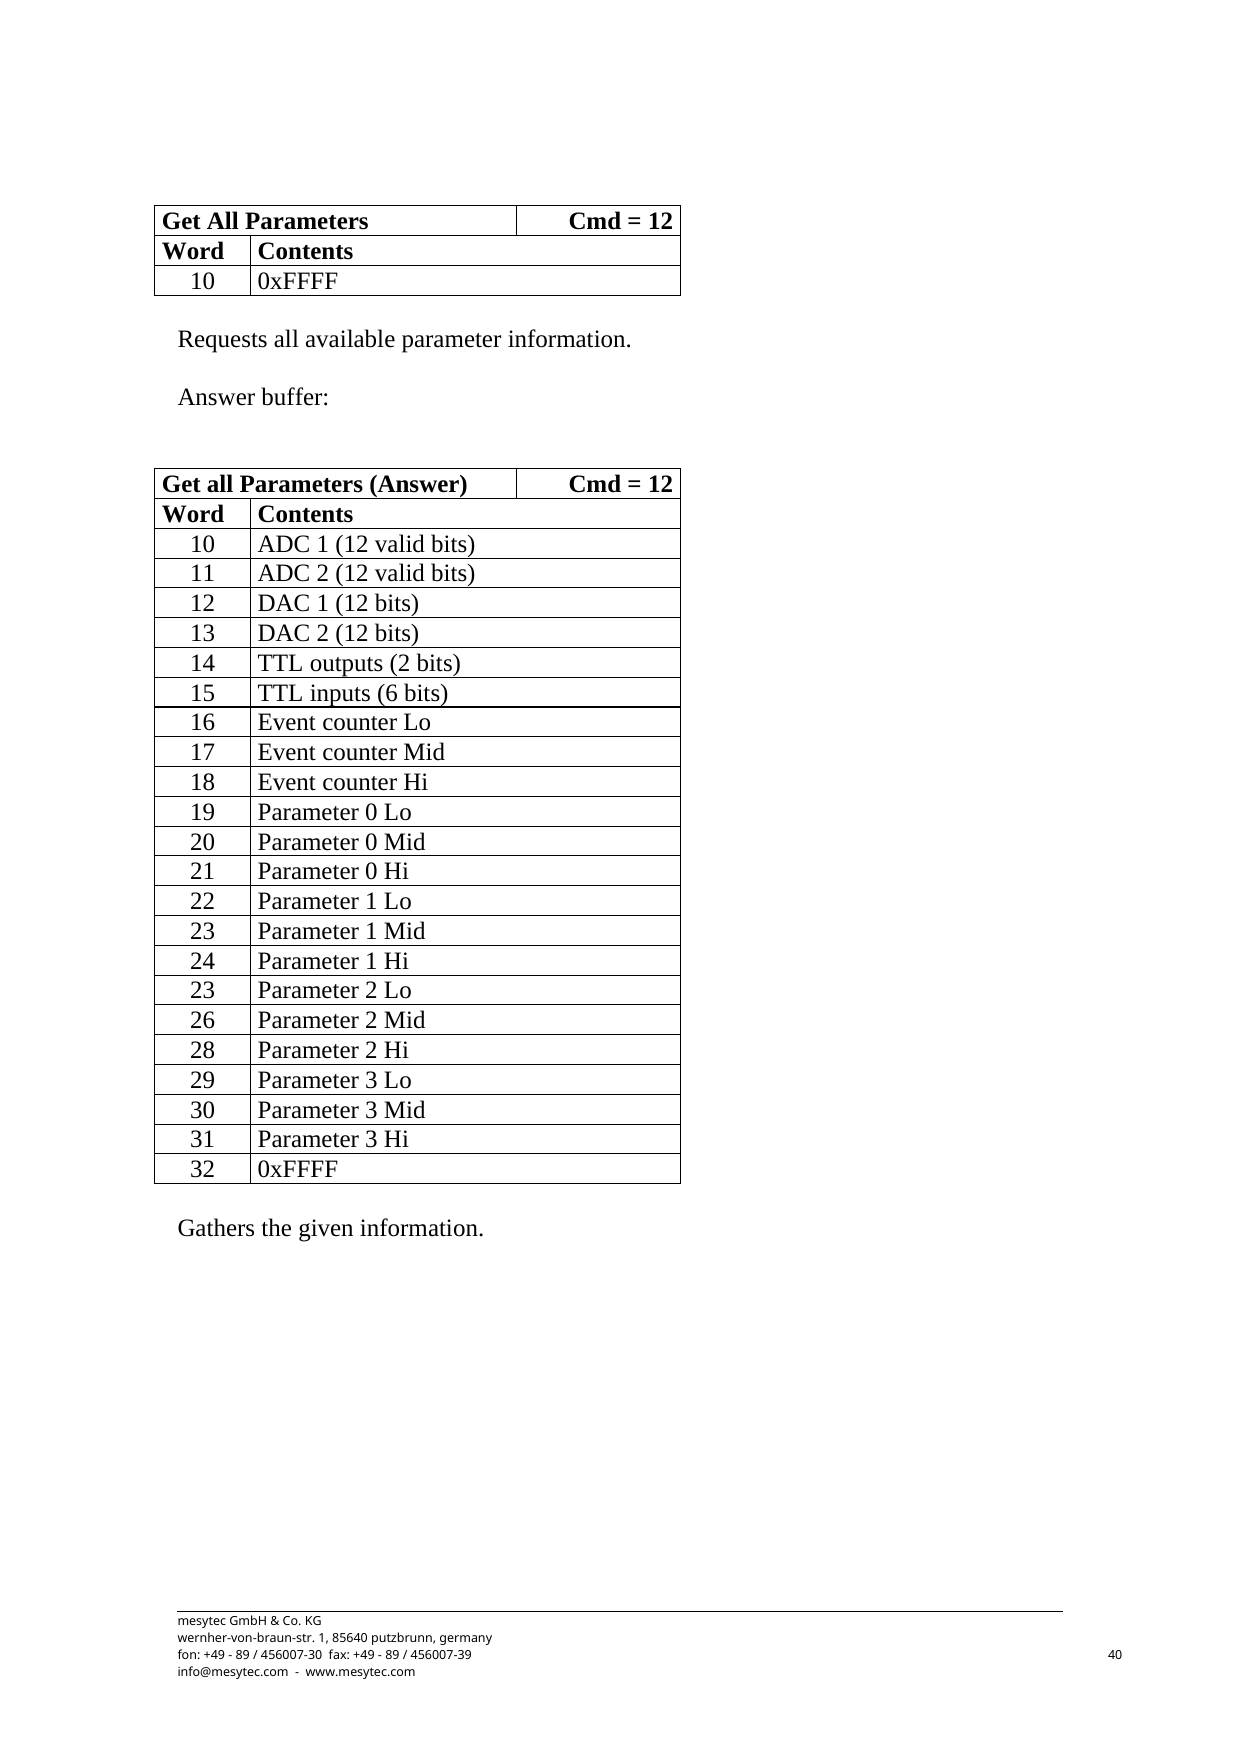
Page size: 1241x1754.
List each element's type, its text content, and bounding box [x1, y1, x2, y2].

table_cell ADC 1 (12 valid bits) [251, 529, 680, 557]
table_cell Parameter 1 Mid [251, 916, 680, 945]
table_cell Contents [251, 236, 680, 265]
table_cell 11 [155, 559, 250, 587]
table_cell Parameter 0 Mid [251, 827, 680, 855]
table_cell Parameter 0 Hi [251, 856, 680, 885]
table_cell 14 [155, 648, 250, 677]
table_cell 15 [155, 678, 250, 706]
table_cell 18 [155, 767, 250, 796]
table_cell Parameter 2 Hi [251, 1035, 680, 1064]
table_cell 17 [155, 737, 250, 766]
table_cell 10 [155, 266, 250, 294]
table_cell 24 [155, 946, 250, 974]
table_cell Parameter 2 Lo [251, 976, 680, 1004]
table_cell 31 [155, 1125, 250, 1153]
table_cell Event counter Mid [251, 737, 680, 766]
table_cell DAC 1 (12 bits) [251, 588, 680, 617]
table_cell 0xFFFF [251, 266, 680, 294]
table_cell 30 [155, 1095, 250, 1123]
table_header Cmd = 12 [517, 206, 680, 235]
table_cell 22 [155, 886, 250, 915]
table_cell 21 [155, 856, 250, 885]
table_cell 32 [155, 1154, 250, 1183]
table_cell TTL inputs (6 bits) [251, 678, 680, 706]
table_cell 20 [155, 827, 250, 855]
table_cell 12 [155, 588, 250, 617]
table_cell 28 [155, 1035, 250, 1064]
table_header Cmd = 12 [517, 469, 680, 498]
text Gathers the given information. [177, 1213, 1063, 1242]
table_cell 16 [155, 708, 250, 736]
table_cell Parameter 3 Hi [251, 1125, 680, 1153]
table_cell 26 [155, 1005, 250, 1034]
table_cell Parameter 3 Lo [251, 1065, 680, 1094]
table_cell 29 [155, 1065, 250, 1094]
table_header Get all Parameters (Answer) [155, 469, 516, 498]
table_cell Parameter 3 Mid [251, 1095, 680, 1123]
table_cell 23 [155, 916, 250, 945]
table_cell 10 [155, 529, 250, 557]
table_cell Parameter 2 Mid [251, 1005, 680, 1034]
table_cell Event counter Lo [251, 708, 680, 736]
table_cell Contents [251, 499, 680, 528]
table_cell 0xFFFF [251, 1154, 680, 1183]
table_cell Event counter Hi [251, 767, 680, 796]
table_cell 13 [155, 618, 250, 647]
text Answer buffer: [177, 382, 1063, 411]
table_cell 23 [155, 976, 250, 1004]
table_header Get All Parameters [155, 206, 516, 235]
table_cell Parameter 0 Lo [251, 797, 680, 826]
table_cell Parameter 1 Hi [251, 946, 680, 974]
table_cell Word [155, 499, 250, 528]
table_cell DAC 2 (12 bits) [251, 618, 680, 647]
table_cell TTL outputs (2 bits) [251, 648, 680, 677]
table_cell Parameter 1 Lo [251, 886, 680, 915]
text Requests all available parameter information. [177, 324, 1063, 353]
table_cell ADC 2 (12 valid bits) [251, 559, 680, 587]
table_cell Word [155, 236, 250, 265]
table_cell 19 [155, 797, 250, 826]
